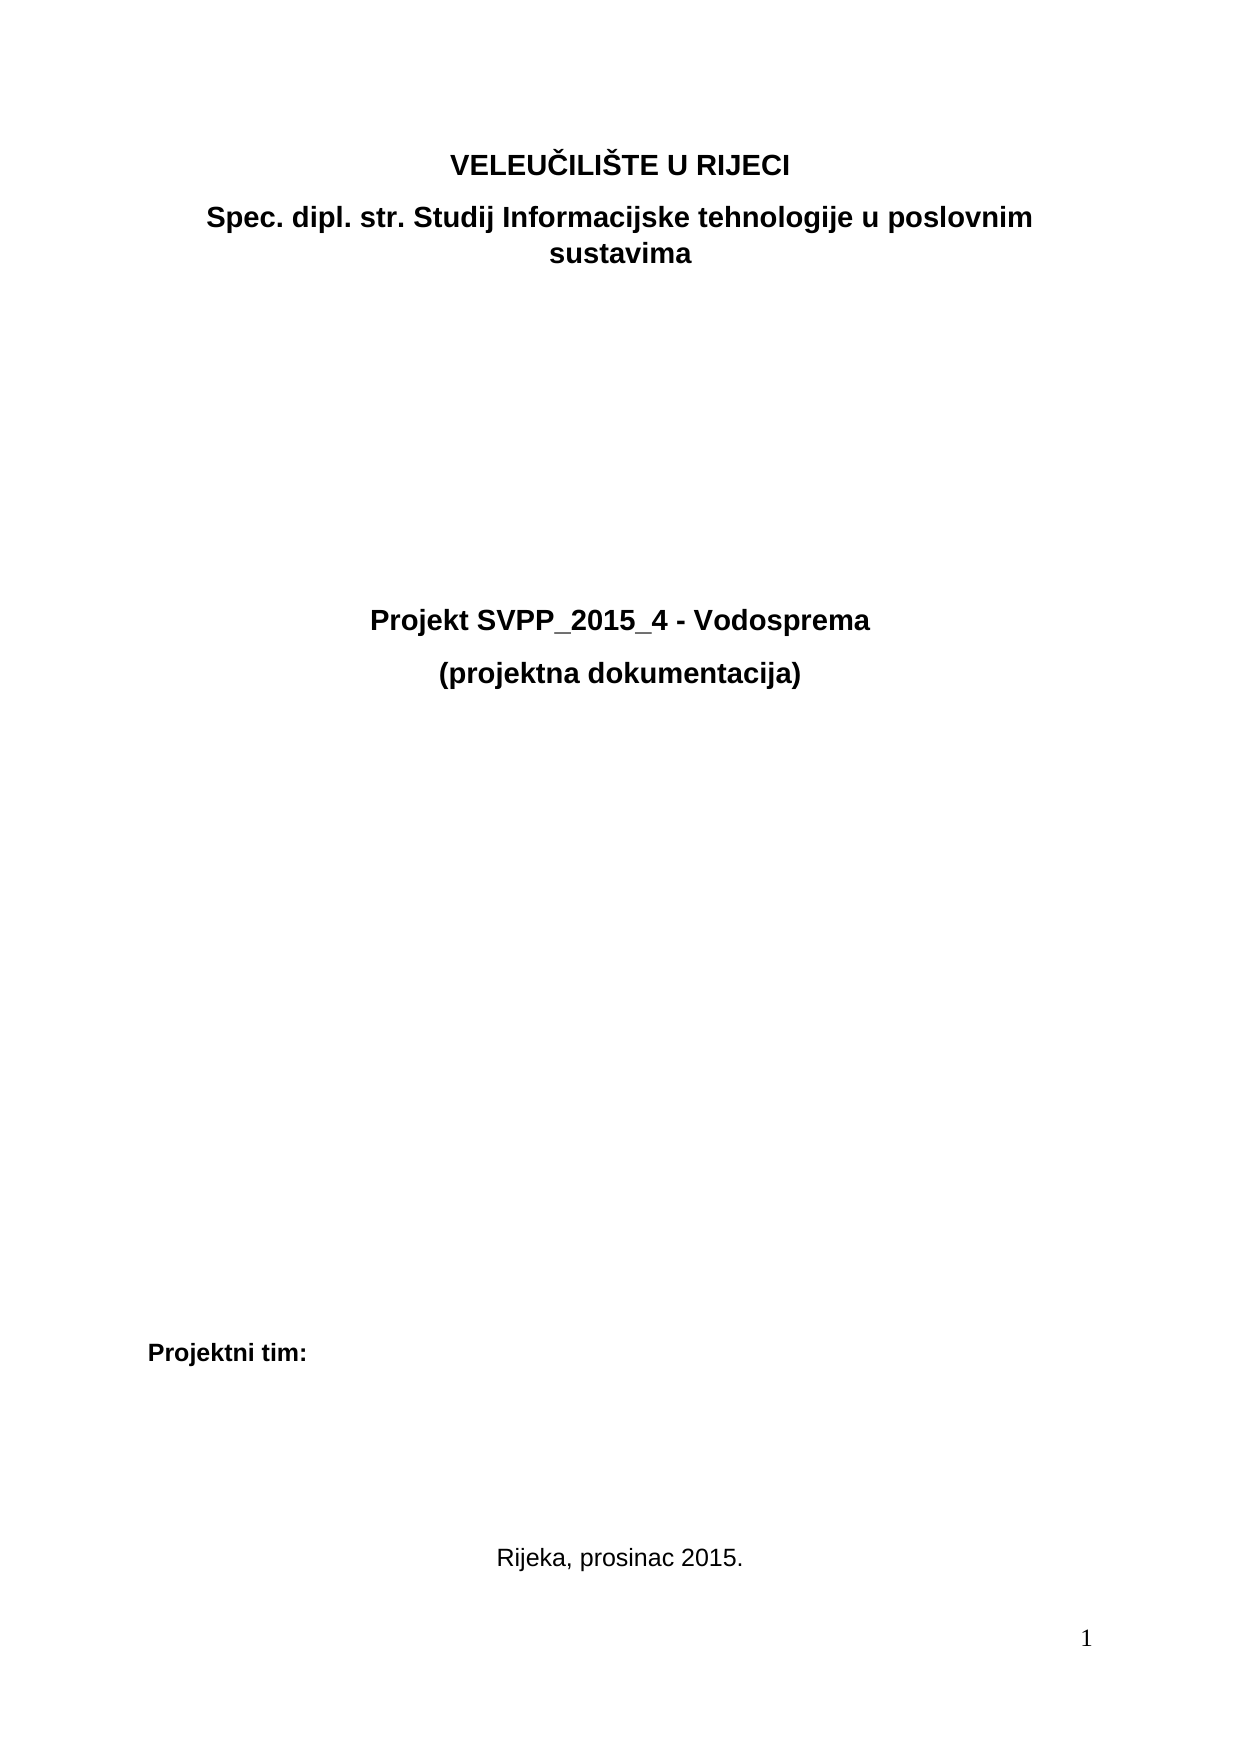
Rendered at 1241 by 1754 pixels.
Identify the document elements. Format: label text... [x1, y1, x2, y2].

text Spec. dipl. str. Studij Informacijske tehnologije u poslovnim sustavima [148, 200, 1093, 269]
text Projektni tim: [148, 1338, 1093, 1367]
text Projekt SVPP_2015_4 - Vodosprema [148, 603, 1093, 637]
text (projektna dokumentacija) [148, 656, 1093, 689]
text VELEUČILIŠTE U RIJECI [148, 148, 1093, 181]
text Rijeka, prosinac 2015. [148, 1543, 1093, 1572]
